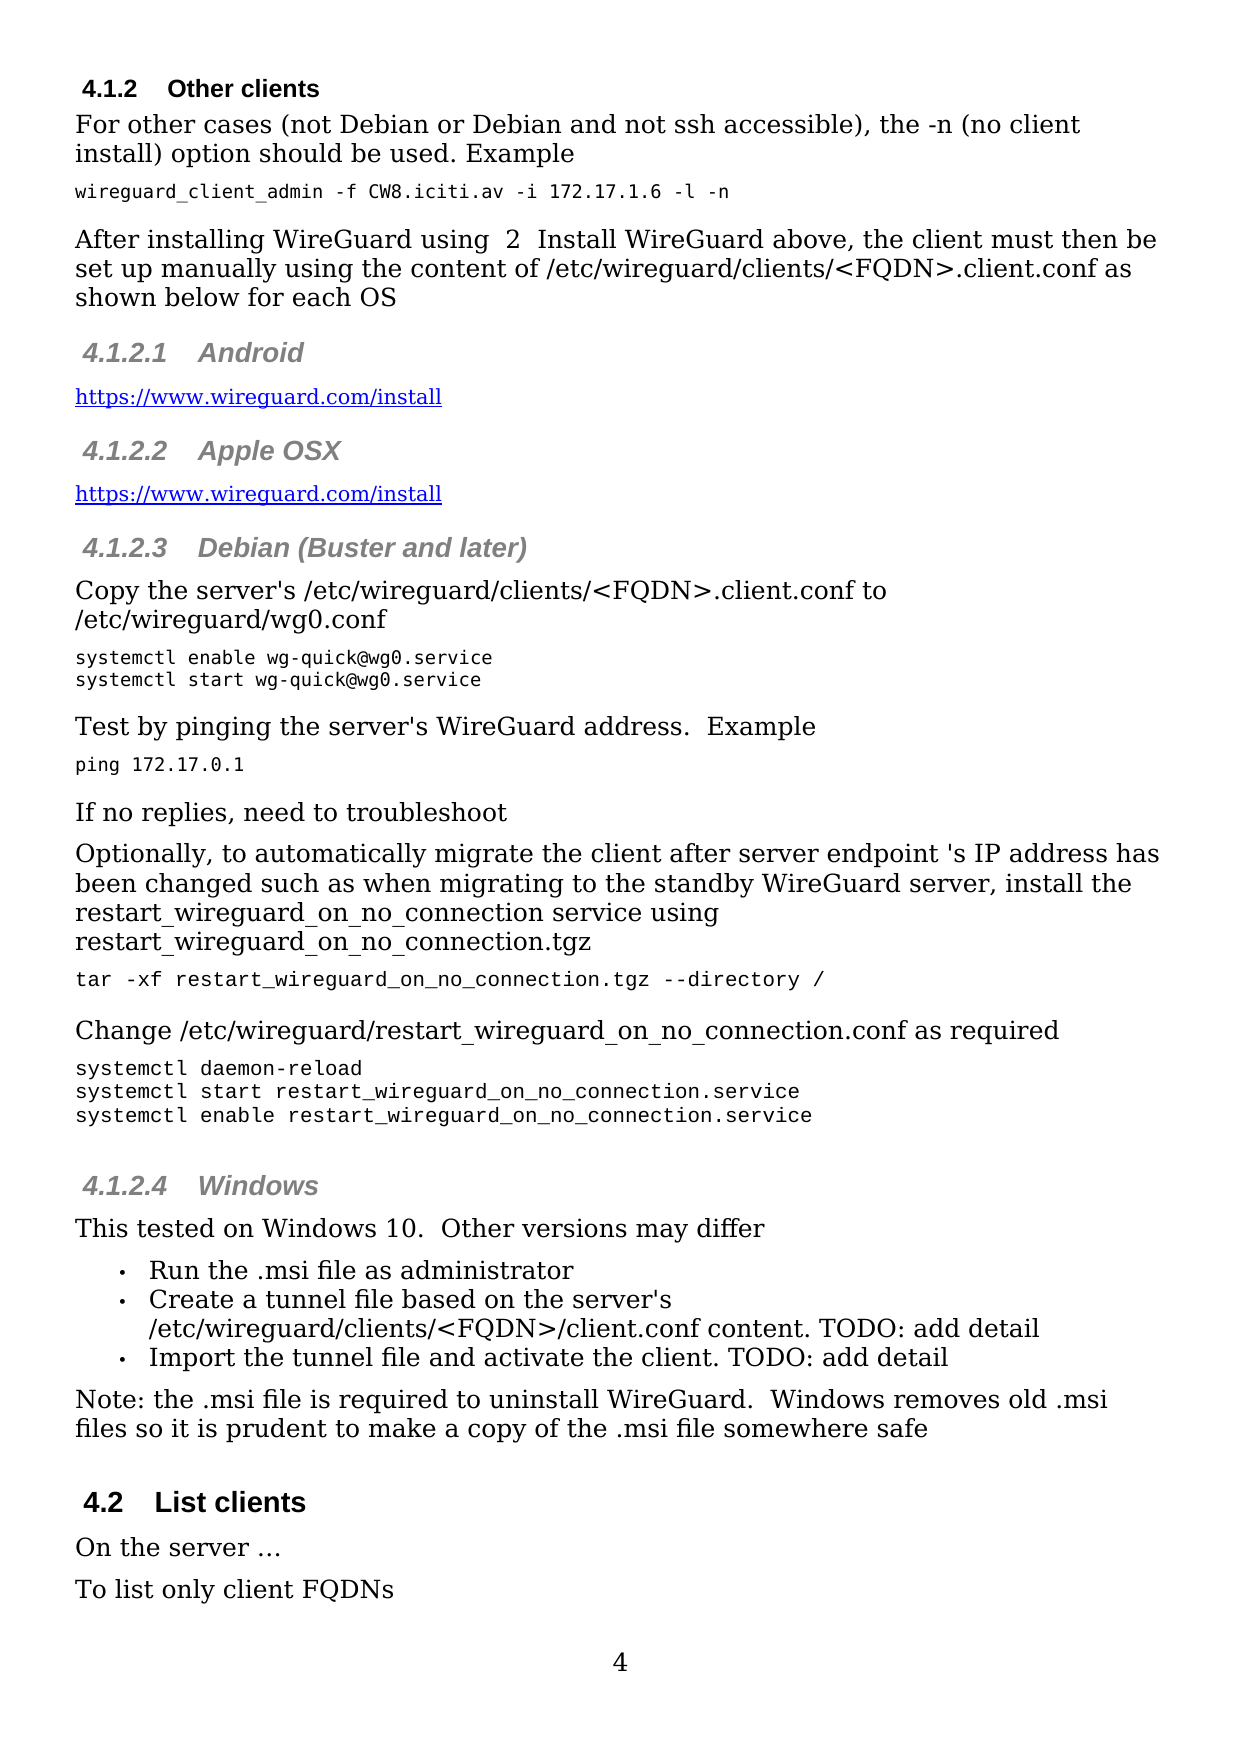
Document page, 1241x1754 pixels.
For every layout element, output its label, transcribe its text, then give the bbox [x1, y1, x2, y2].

subtitle Debian (Buster and later) [75, 533, 1166, 564]
text systemctl start wg-quick@wg0.service [75, 669, 1166, 691]
text This tested on Windows 10. Other versions may differ [75, 1214, 1166, 1243]
text tar -xf restart_wireguard_on_no_connection.tgz --directory / [75, 969, 1166, 992]
text Optionally, to automatically migrate the client after server endpoint 's IP address has been changed such as when migrating to the standby WireGuard server, install the restart_wireguard_on_no_connection service using restart_wireguard_on_no_connection.tgz [75, 840, 1166, 956]
text systemctl enable restart_wireguard_on_no_connection.service [75, 1105, 1166, 1129]
text Note: the .msi file is required to uninstall WireGuard. Windows removes old .msi files so it is prudent to make a copy of the .msi file somewhere safe [75, 1385, 1166, 1443]
text For other cases (not Debian or Debian and not ssh accessible), the -n (no client install) option should be used. Example [75, 110, 1166, 169]
list Run the .msi file as administrator [119, 1256, 1166, 1285]
text To list only client FQDNs [75, 1575, 1166, 1604]
text systemctl enable wg-quick@wg0.service [75, 647, 1166, 669]
list Import the tunnel file and activate the client. TODO: add detail [119, 1343, 1166, 1372]
text https://www.wireguard.com/install [75, 381, 1166, 410]
subtitle Windows [75, 1171, 1166, 1202]
text systemctl daemon-reload [75, 1058, 1166, 1081]
subtitle List clients [75, 1486, 1166, 1518]
text If no replies, need to troubleshoot [75, 798, 1166, 827]
text wireguard_client_admin -f CW8.iciti.av -i 172.17.1.6 -l -n [75, 181, 1166, 203]
list Create a tunnel file based on the server's /etc/wireguard/clients/<FQDN>/client.conf content. TODO: add detail [119, 1285, 1166, 1343]
text https://www.wireguard.com/install [75, 478, 1166, 508]
text systemctl start restart_wireguard_on_no_connection.service [75, 1081, 1166, 1105]
text ping 172.17.0.1 [75, 754, 1166, 776]
text Change /etc/wireguard/restart_wireguard_on_no_connection.conf as required [75, 1016, 1166, 1045]
text Copy the server's /etc/wireguard/clients/<FQDN>.client.conf to /etc/wireguard/wg0.conf [75, 576, 1166, 634]
text On the server … [75, 1533, 1166, 1563]
text Test by pinging the server's WireGuard address. Example [75, 713, 1166, 742]
subtitle Other clients [75, 75, 1166, 103]
subtitle Android [75, 337, 1166, 368]
subtitle Apple OSX [75, 435, 1166, 466]
text After installing WireGuard using 2 Install WireGuard above, the client must then be set up manually using the content of /etc/wireguard/clients/<FQDN>.client.conf as shown below for each OS [75, 225, 1166, 312]
